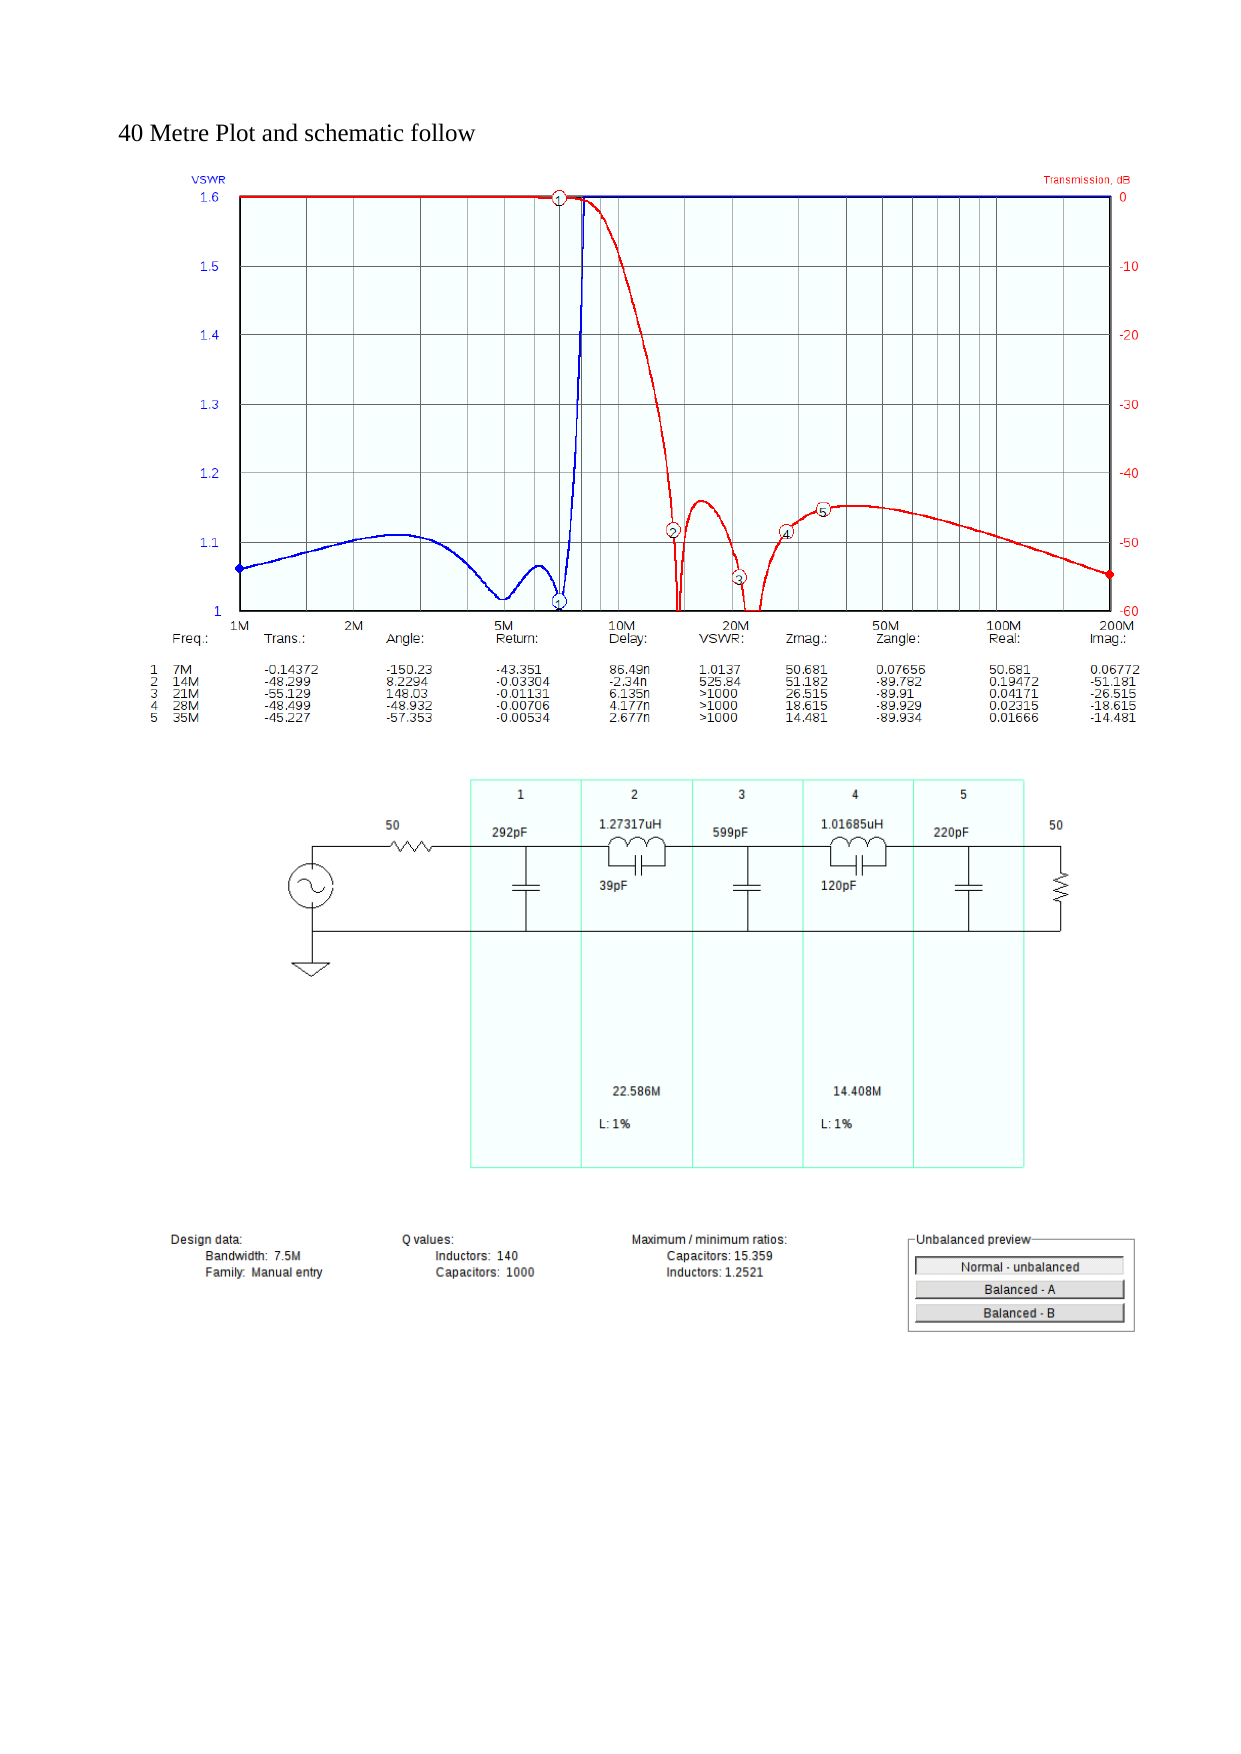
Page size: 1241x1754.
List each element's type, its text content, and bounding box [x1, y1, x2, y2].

text 40 Metre Plot and schematic follow [118, 118, 1122, 147]
picture [143, 171, 1148, 726]
picture [138, 760, 1143, 1338]
